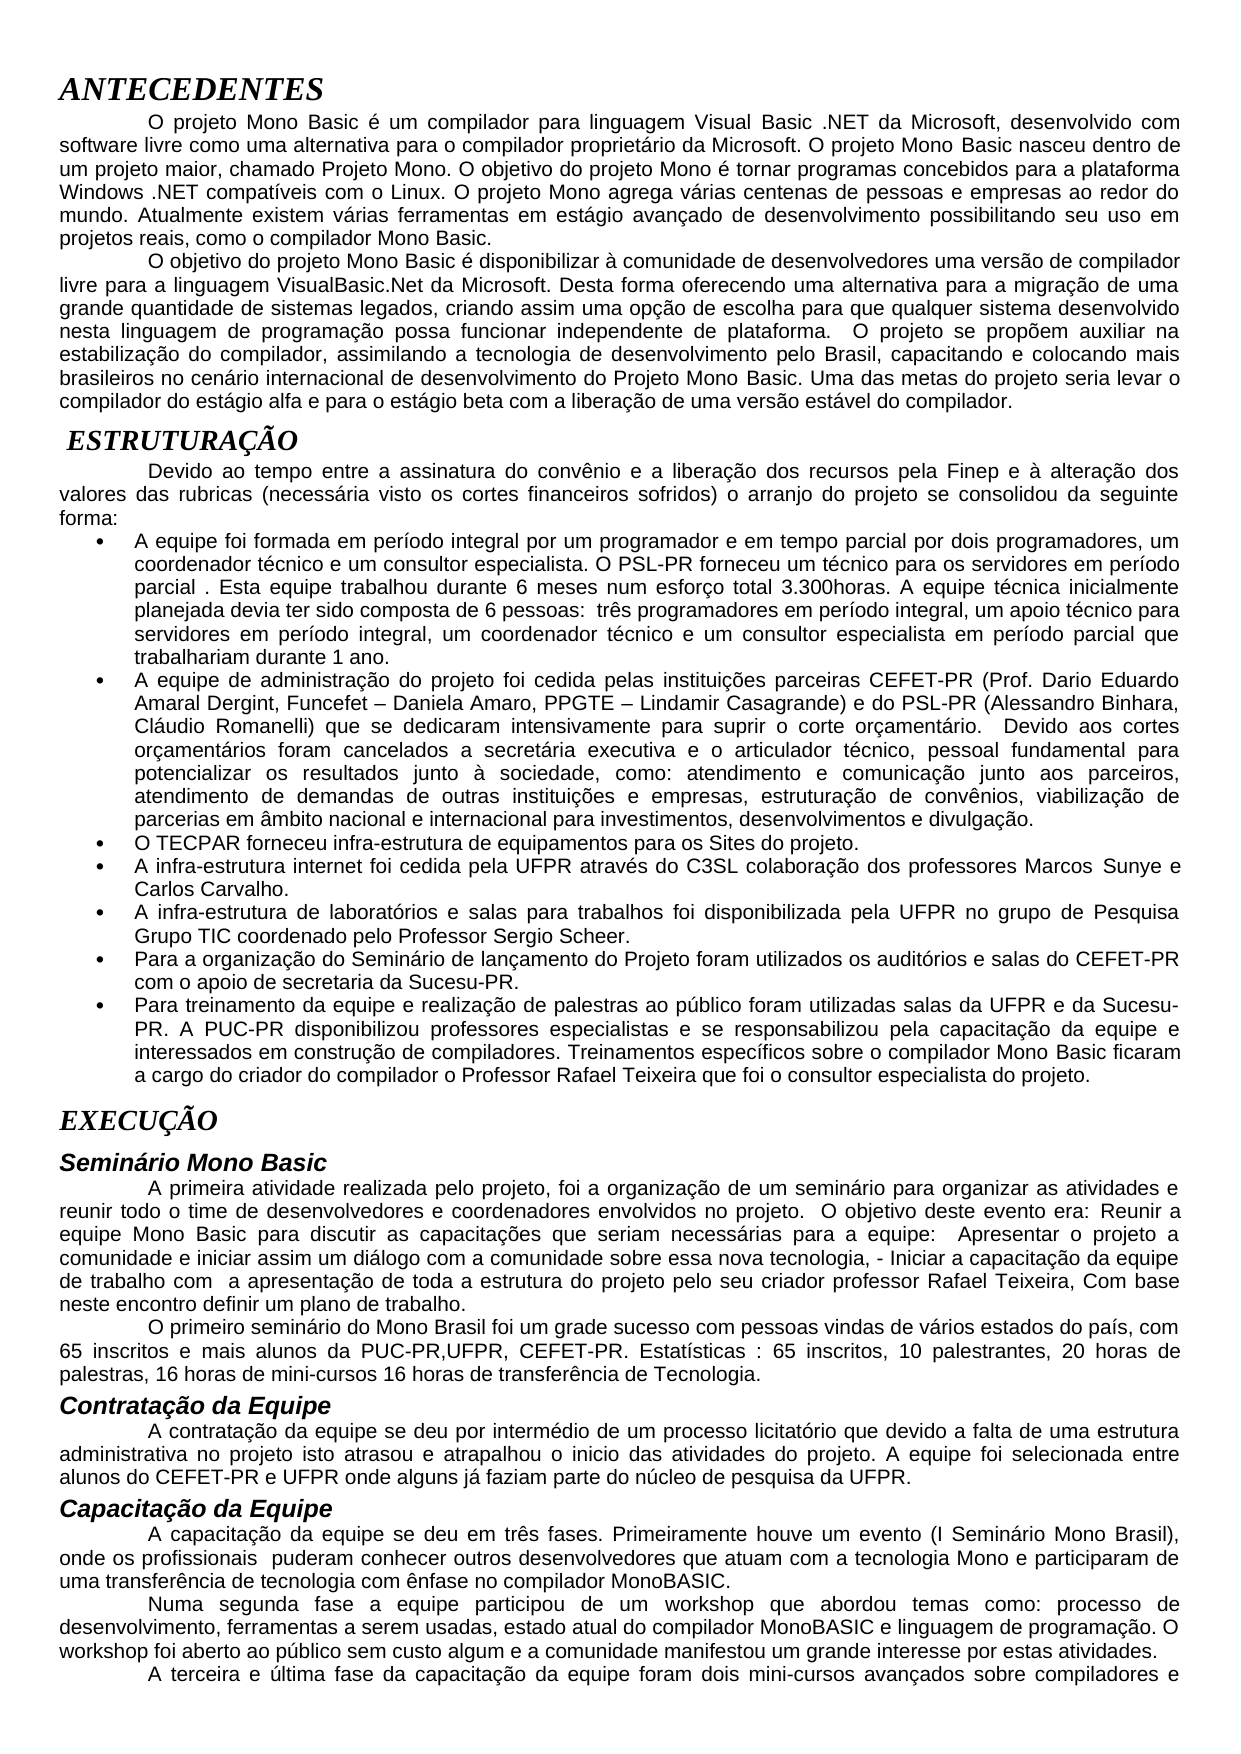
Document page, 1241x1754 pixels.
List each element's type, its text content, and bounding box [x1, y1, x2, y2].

text A terceira e última fase da capacitação da equipe foram dois mini-cursos avançados sobre compiladores e [59, 1662, 1181, 1686]
text O objetivo do projeto Mono Basic é disponibilizar à comunidade de desenvolvedores uma versão de compilador livre para a linguagem VisualBasic.Net da Microsoft. Desta forma oferecendo uma alternativa para a migração de uma grande quantidade de sistemas legados, criando assim uma opção de escolha para que qualquer sistema desenvolvido nesta linguagem de programação possa funcionar independente de plataforma. O projeto se propõem auxiliar na estabilização do compilador, assimilando a tecnologia de desenvolvimento pelo Brasil, capacitando e colocando mais brasileiros no cenário internacional de desenvolvimento do Projeto Mono Basic. Uma das metas do projeto seria levar o compilador do estágio alfa e para o estágio beta com a liberação de uma versão estável do compilador. [59, 250, 1181, 413]
text Devido ao tempo entre a assinatura do convênio e a liberação dos recursos pela Finep e à alteração dos valores das rubricas (necessária visto os cortes financeiros sofridos) o arranjo do projeto se consolidou da seguinte forma: [59, 459, 1181, 529]
subtitle Capacitação da Equipe [59, 1495, 1181, 1523]
subtitle Seminário Mono Basic [59, 1149, 1181, 1177]
list O TECPAR forneceu infra-estrutura de equipamentos para os Sites do projeto. [97, 831, 1181, 854]
subtitle ESTRUTURAÇÃO [59, 424, 1181, 457]
list A infra-estrutura de laboratórios e salas para trabalhos foi disponibilizada pela UFPR no grupo de Pesquisa Grupo TIC coordenado pelo Professor Sergio Scheer. [97, 901, 1181, 947]
subtitle Contratação da Equipe [59, 1392, 1181, 1419]
list Para treinamento da equipe e realização de palestras ao público foram utilizadas salas da UFPR e da Sucesu-PR. A PUC-PR disponibilizou professores especialistas e se responsabilizou pela capacitação da equipe e interessados em construção de compiladores. Treinamentos específicos sobre o compilador Mono Basic ficaram a cargo do criador do compilador o Professor Rafael Teixeira que foi o consultor especialista do projeto. [97, 994, 1181, 1087]
text A primeira atividade realizada pelo projeto, foi a organização de um seminário para organizar as atividades e reunir todo o time de desenvolvedores e coordenadores envolvidos no projeto. O objetivo deste evento era: Reunir a equipe Mono Basic para discutir as capacitações que seriam necessárias para a equipe: Apresentar o projeto a comunidade e iniciar assim um diálogo com a comunidade sobre essa nova tecnologia, - Iniciar a capacitação da equipe de trabalho com a apresentação de toda a estrutura do projeto pelo seu criador professor Rafael Teixeira, Com base neste encontro definir um plano de trabalho. [59, 1177, 1181, 1316]
subtitle EXECUÇÃO [59, 1104, 1181, 1137]
list Para a organização do Seminário de lançamento do Projeto foram utilizados os auditórios e salas do CEFET-PR com o apoio de secretaria da Sucesu-PR. [97, 947, 1181, 994]
list A equipe de administração do projeto foi cedida pelas instituições parceiras CEFET-PR (Prof. Dario Eduardo Amaral Dergint, Funcefet – Daniela Amaro, PPGTE – Lindamir Casagrande) e do PSL-PR (Alessandro Binhara, Cláudio Romanelli) que se dedicaram intensivamente para suprir o corte orçamentário. Devido aos cortes orçamentários foram cancelados a secretária executiva e o articulador técnico, pessoal fundamental para potencializar os resultados junto à sociedade, como: atendimento e comunicação junto aos parceiros, atendimento de demandas de outras instituições e empresas, estruturação de convênios, viabilização de parcerias em âmbito nacional e internacional para investimentos, desenvolvimentos e divulgação. [97, 669, 1181, 831]
text A capacitação da equipe se deu em três fases. Primeiramente houve um evento (I Seminário Mono Brasil), onde os profissionais puderam conhecer outros desenvolvedores que atuam com a tecnologia Mono e participaram de uma transferência de tecnologia com ênfase no compilador MonoBASIC. [59, 1523, 1181, 1593]
subtitle ANTECEDENTES [59, 71, 1181, 108]
text Numa segunda fase a equipe participou de um workshop que abordou temas como: processo de desenvolvimento, ferramentas a serem usadas, estado atual do compilador MonoBASIC e linguagem de programação. O workshop foi aberto ao público sem custo algum e a comunidade manifestou um grande interesse por estas atividades. [59, 1593, 1181, 1662]
list A infra-estrutura internet foi cedida pela UFPR através do C3SL colaboração dos professores Marcos Sunye e Carlos Carvalho. [97, 854, 1181, 901]
list A equipe foi formada em período integral por um programador e em tempo parcial por dois programadores, um coordenador técnico e um consultor especialista. O PSL-PR forneceu um técnico para os servidores em período parcial . Esta equipe trabalhou durante 6 meses num esforço total 3.300horas. A equipe técnica inicialmente planejada devia ter sido composta de 6 pessoas: três programadores em período integral, um apoio técnico para servidores em período integral, um coordenador técnico e um consultor especialista em período parcial que trabalhariam durante 1 ano. [97, 529, 1181, 669]
text O projeto Mono Basic é um compilador para linguagem Visual Basic .NET da Microsoft, desenvolvido com software livre como uma alternativa para o compilador proprietário da Microsoft. O projeto Mono Basic nasceu dentro de um projeto maior, chamado Projeto Mono. O objetivo do projeto Mono é tornar programas concebidos para a plataforma Windows .NET compatíveis com o Linux. O projeto Mono agrega várias centenas de pessoas e empresas ao redor do mundo. Atualmente existem várias ferramentas em estágio avançado de desenvolvimento possibilitando seu uso em projetos reais, como o compilador Mono Basic. [59, 111, 1181, 250]
text O primeiro seminário do Mono Brasil foi um grade sucesso com pessoas vindas de vários estados do país, com 65 inscritos e mais alunos da PUC-PR,UFPR, CEFET-PR. Estatísticas : 65 inscritos, 10 palestrantes, 20 horas de palestras, 16 horas de mini-cursos 16 horas de transferência de Tecnologia. [59, 1316, 1181, 1386]
text A contratação da equipe se deu por intermédio de um processo licitatório que devido a falta de uma estrutura administrativa no projeto isto atrasou e atrapalhou o inicio das atividades do projeto. A equipe foi selecionada entre alunos do CEFET-PR e UFPR onde alguns já faziam parte do núcleo de pesquisa da UFPR. [59, 1419, 1181, 1489]
